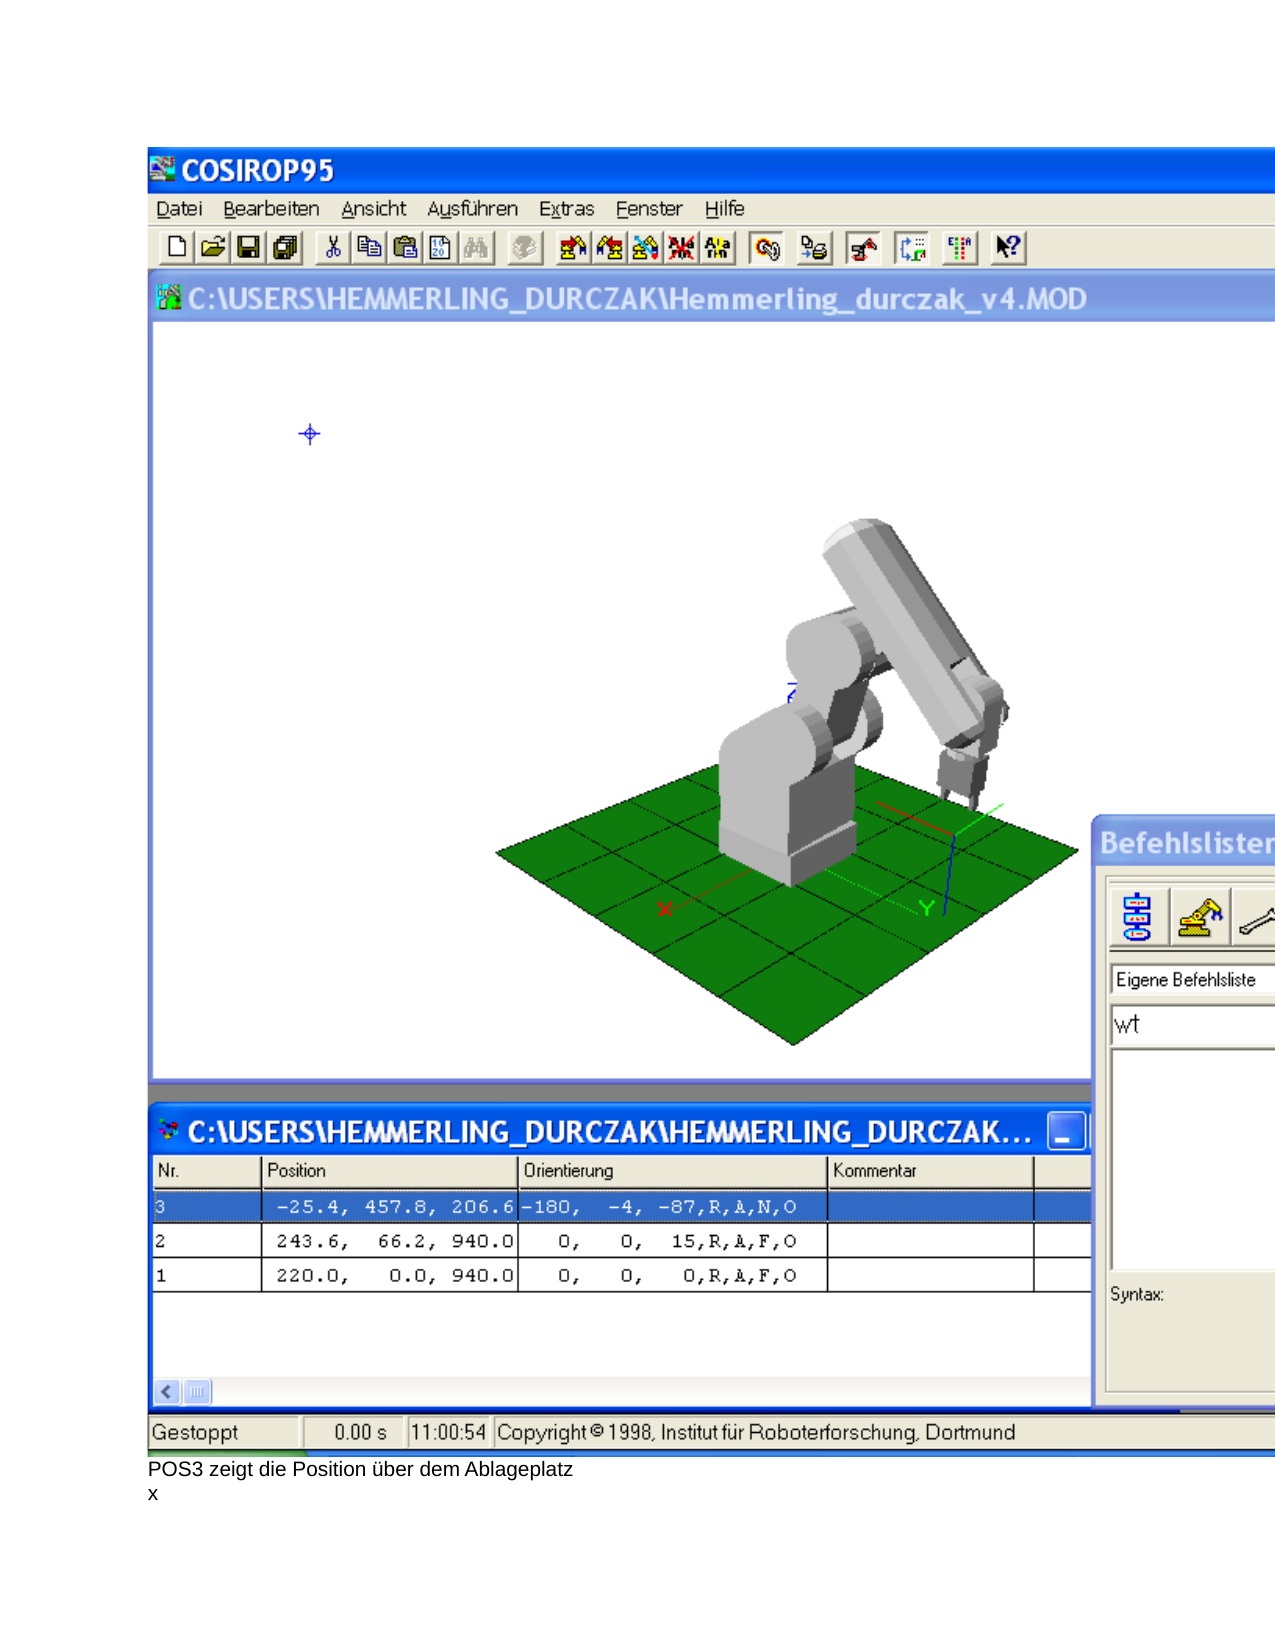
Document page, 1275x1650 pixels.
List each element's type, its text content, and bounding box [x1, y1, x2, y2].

picture [147, 147, 1275, 1457]
text POS3 zeigt die Position über dem Ablageplatz [148, 1457, 1127, 1481]
text x [148, 1481, 1127, 1505]
